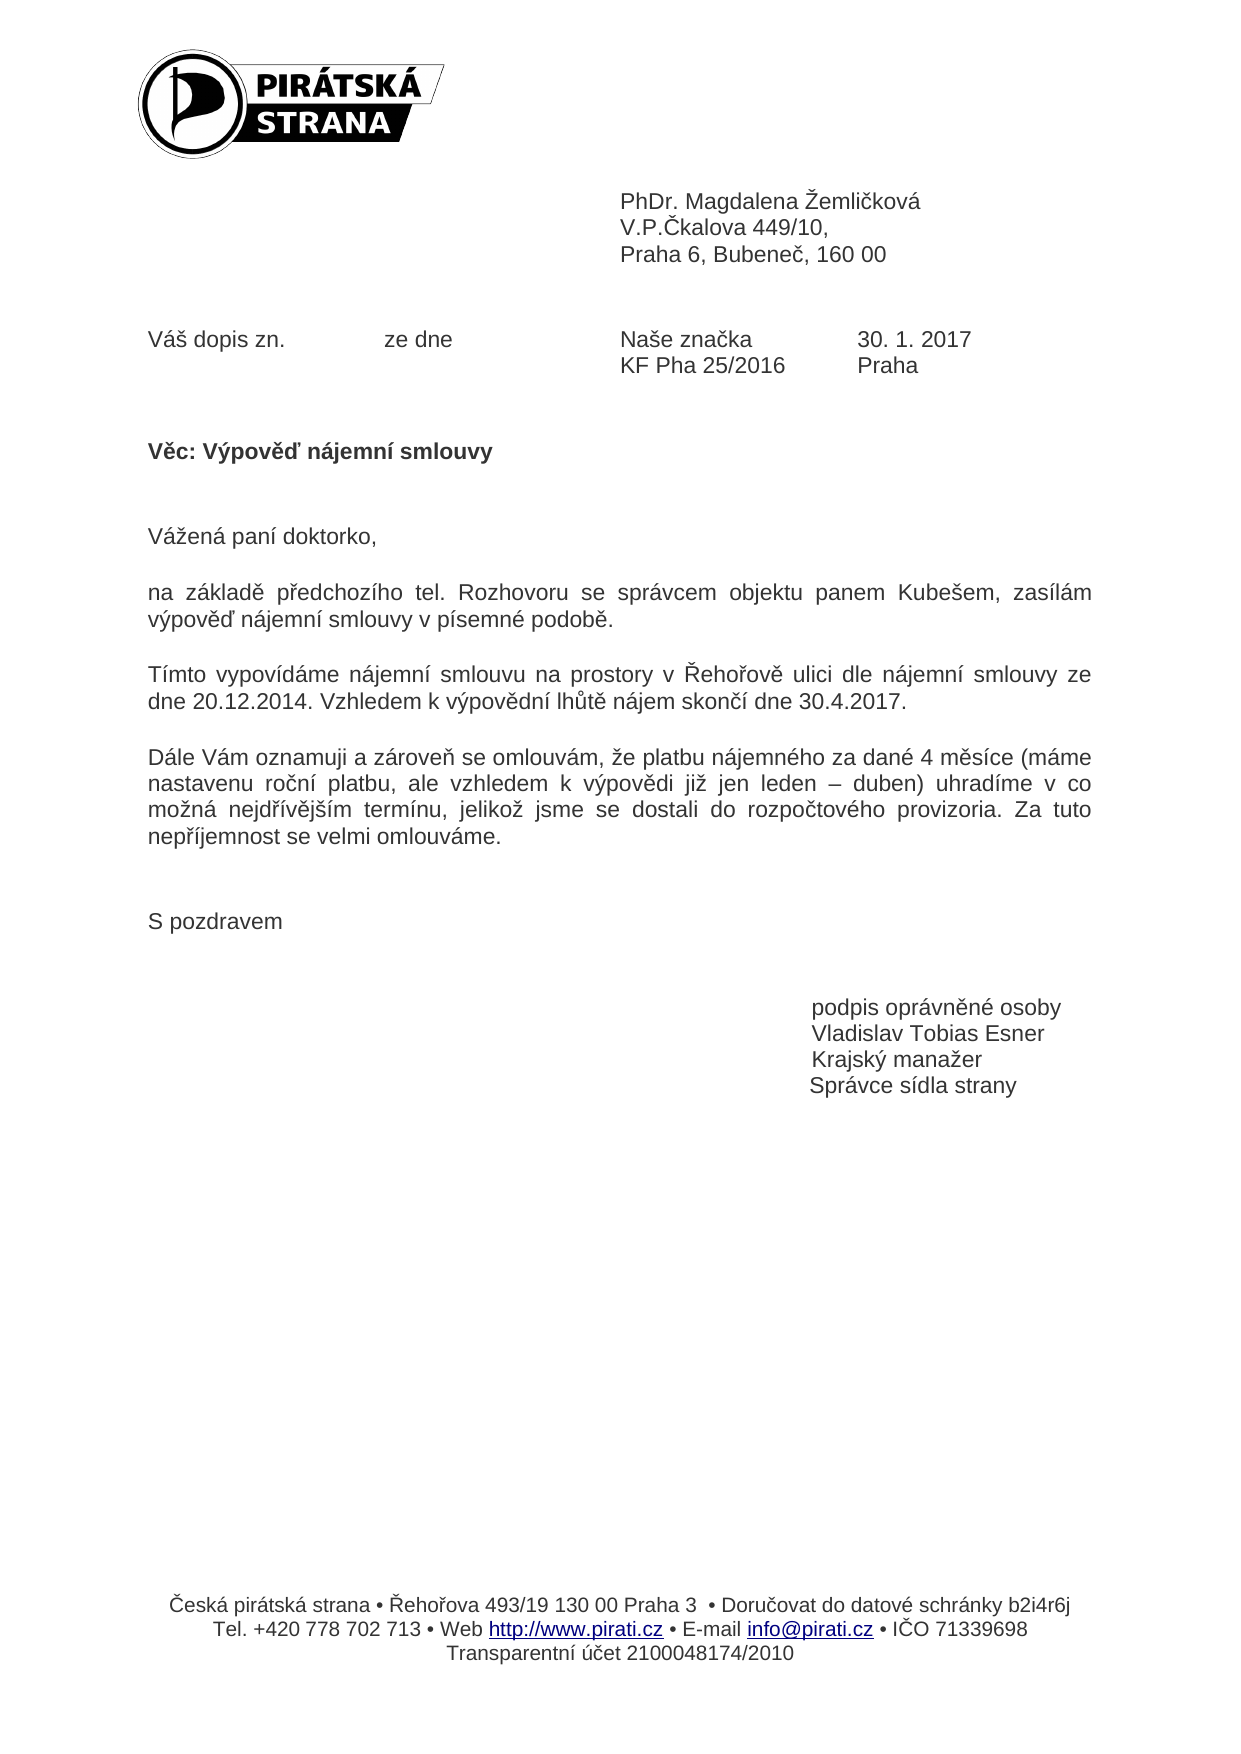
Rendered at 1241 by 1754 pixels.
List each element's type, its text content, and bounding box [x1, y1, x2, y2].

picture [123, 34, 459, 173]
text Vladislav Tobias Esner [148, 1020, 1093, 1046]
table_header Naše značka [620, 326, 857, 352]
table_header 30. 1. 2017 [857, 326, 1092, 352]
table_header Váš dopis zn. [148, 326, 384, 352]
text Tímto vypovídáme nájemní smlouvu na prostory v Řehořově ulici dle nájemní smlouvy ze dne 20.12.2014. Vzhledem k výpovědní lhůtě nájem skončí dne 30.4.2017. [148, 661, 1093, 714]
text S pozdravem [148, 908, 1093, 934]
table_cell Praha [857, 353, 1092, 379]
table_cell [384, 353, 620, 379]
text na základě předchozího tel. Rozhovoru se správcem objektu panem Kubešem, zasílám výpověď nájemní smlouvy v písemné podobě. [148, 579, 1093, 632]
table_cell KF Pha 25/2016 [620, 353, 857, 379]
text Krajský manažer [738, 1046, 1093, 1072]
table_header ze dne [384, 326, 620, 352]
text Věc: Výpověď nájemní smlouvy [148, 438, 1093, 464]
text Správce sídla strany [809, 1072, 1093, 1099]
text Dále Vám oznamuji a zároveň se omlouvám, že platbu nájemného za dané 4 měsíce (máme nastavenu roční platbu, ale vzhledem k výpovědi již jen leden – duben) uhradíme v co možná nejdřívějším termínu, jelikož jsme se dostali do rozpočtového provizoria. Za tuto nepříjemnost se velmi omlouváme. [148, 743, 1093, 849]
text Vážená paní doktorko, [148, 523, 1093, 550]
table_cell [148, 353, 384, 379]
text PhDr. Magdalena Žemličková V.P.Čkalova 449/10, Praha 6, Bubeneč, 160 00 [620, 188, 1093, 267]
text podpis oprávněné osoby [738, 993, 1093, 1020]
